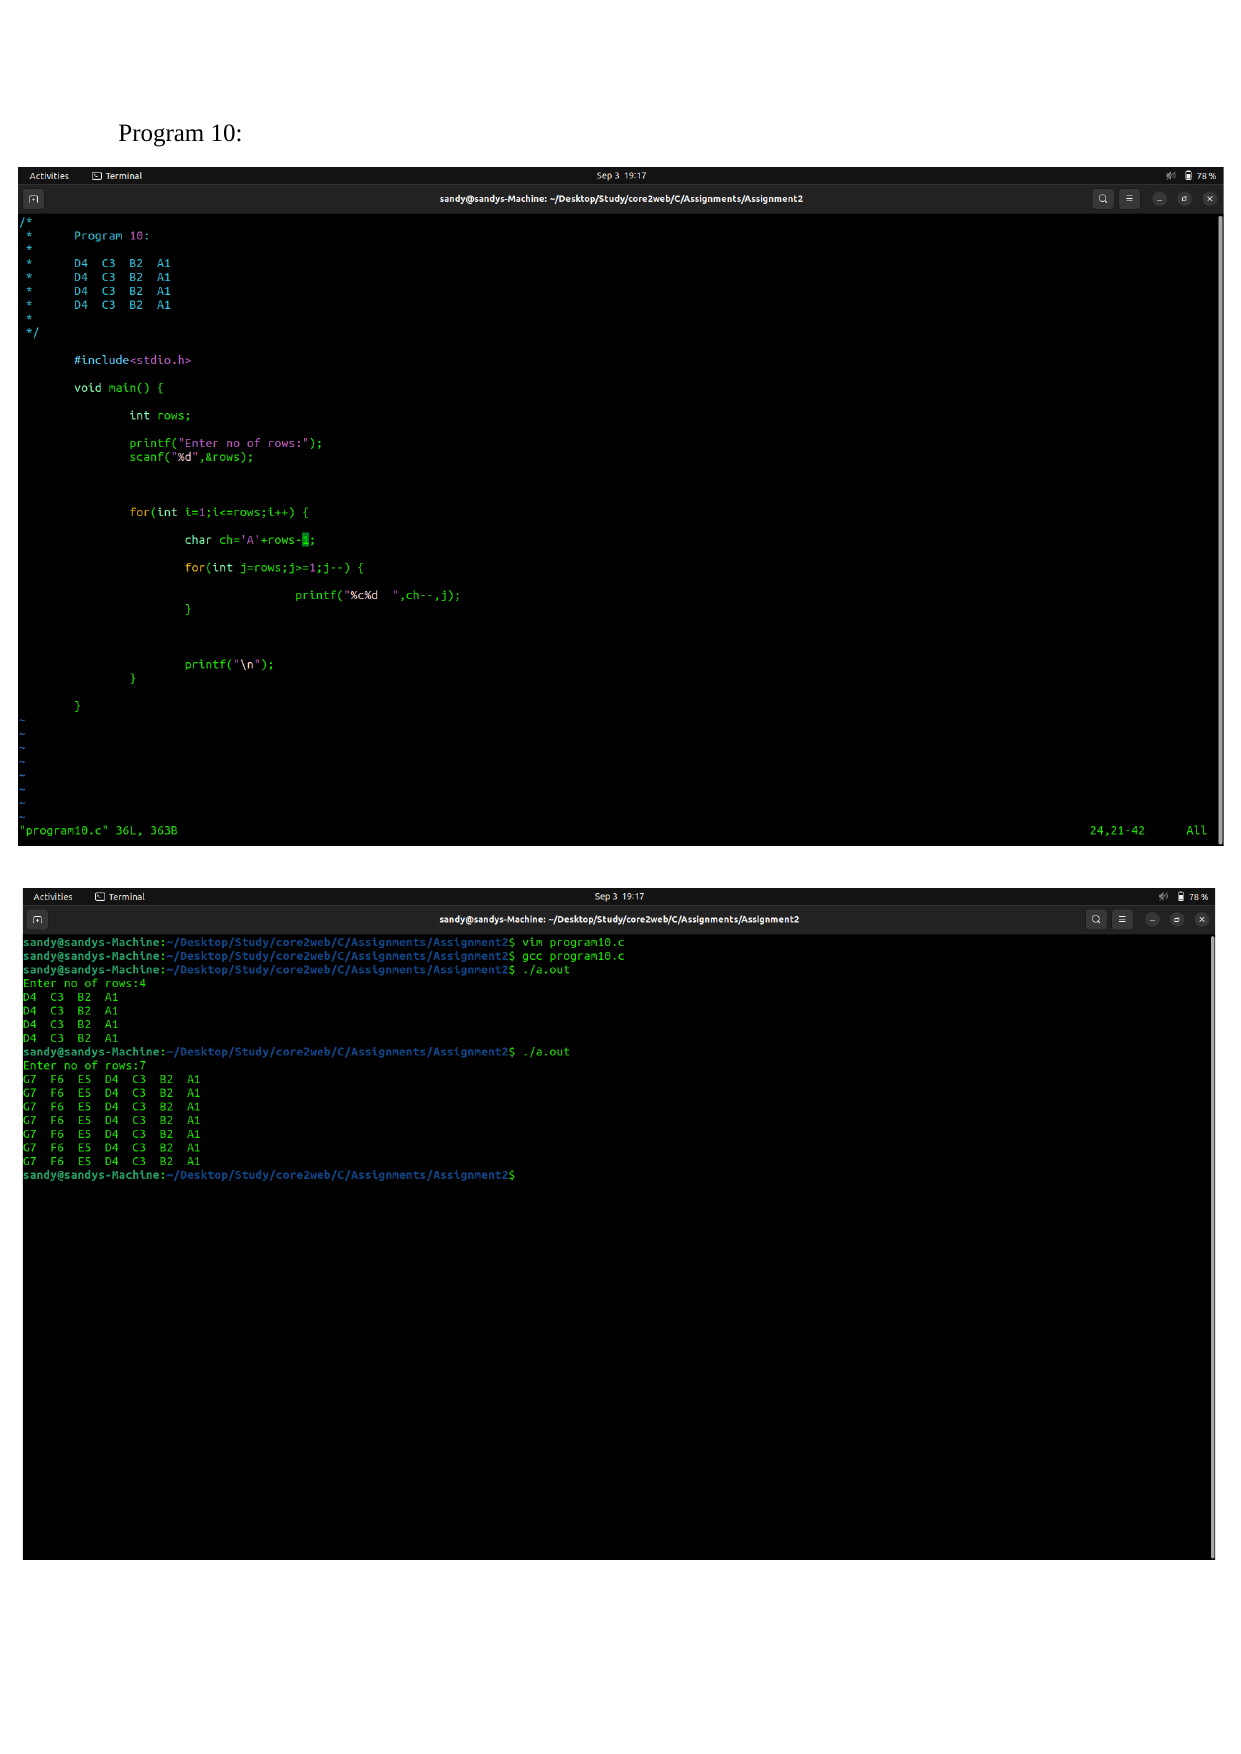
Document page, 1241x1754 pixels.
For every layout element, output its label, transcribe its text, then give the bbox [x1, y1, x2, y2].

text Program 10: [118, 118, 1122, 147]
picture [18, 167, 1224, 846]
picture [22, 888, 1216, 1560]
